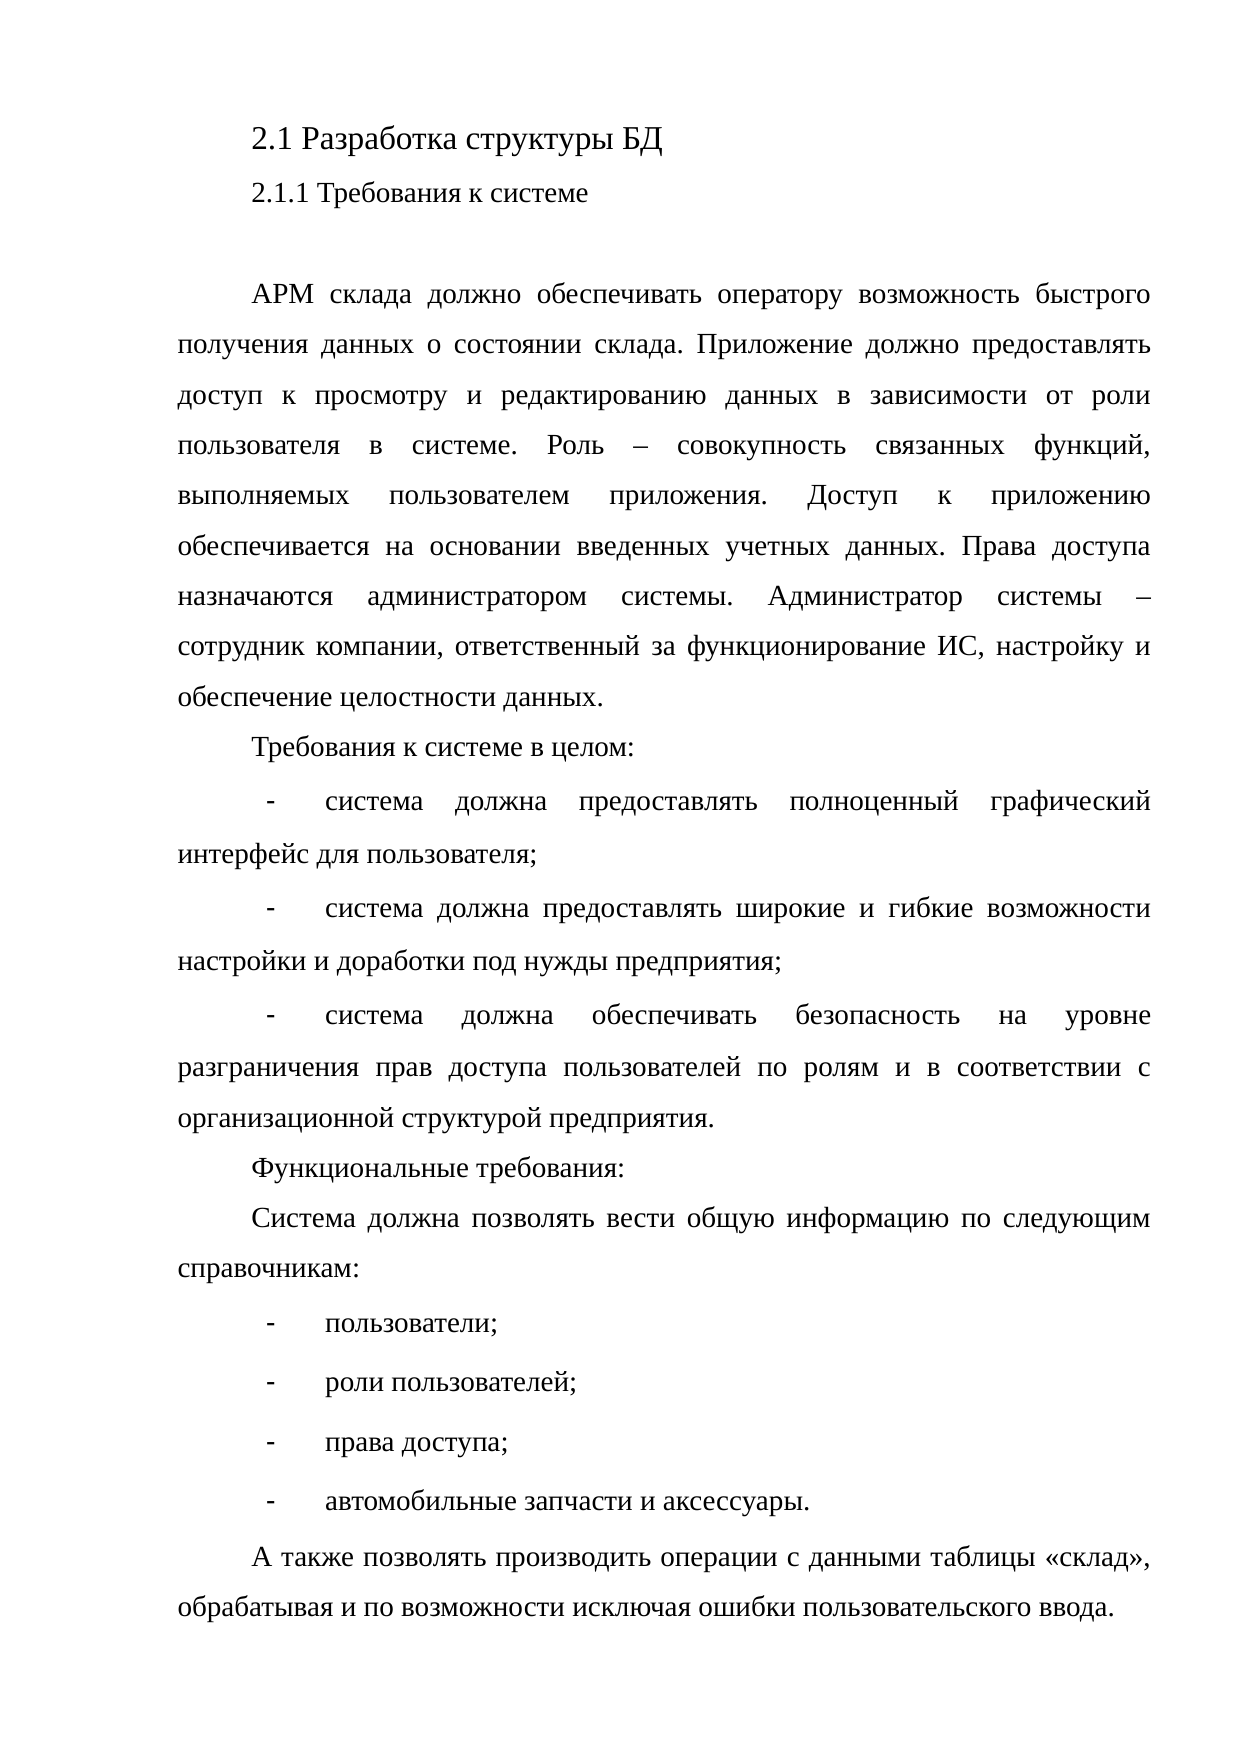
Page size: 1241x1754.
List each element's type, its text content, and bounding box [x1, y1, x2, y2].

list система должна обеспечивать безопасность на уровне разграничения прав доступа пользователей по ролям и в соответствии с организационной структурой предприятия. [177, 993, 1152, 1133]
list роли пользователей; [177, 1360, 1152, 1400]
list автомобильные запчасти и аксессуары. [177, 1479, 1152, 1519]
text Функциональные требования: [177, 1150, 1152, 1183]
text АРМ склада должно обеспечивать оператору возможность быстрого получения данных о состоянии склада. Приложение должно предоставлять доступ к просмотру и редактированию данных в зависимости от роли пользователя в системе. Роль – совокупность связанных функций, выполняемых пользователем приложения. Доступ к приложению обеспечивается на основании введенных учетных данных. Права доступа назначаются администратором системы. Администратор системы – сотрудник компании, ответственный за функционирование ИС, настройку и обеспечение целостности данных. [177, 276, 1152, 712]
text Требования к системе в целом: [177, 729, 1152, 763]
text А также позволять производить операции с данными таблицы «склад», обрабатывая и по возможности исключая ошибки пользовательского ввода. [177, 1539, 1152, 1623]
subtitle 2.1.1 Требования к системе [177, 176, 1152, 209]
subtitle 2.1 Разработка структуры БД [177, 118, 1152, 156]
list права доступа; [177, 1420, 1152, 1459]
list система должна предоставлять широкие и гибкие возможности настройки и доработки под нужды предприятия; [177, 886, 1152, 976]
text Система должна позволять вести общую информацию по следующим справочникам: [177, 1200, 1152, 1284]
list система должна предоставлять полноценный графический интерфейс для пользователя; [177, 779, 1152, 869]
list пользователи; [177, 1301, 1152, 1341]
